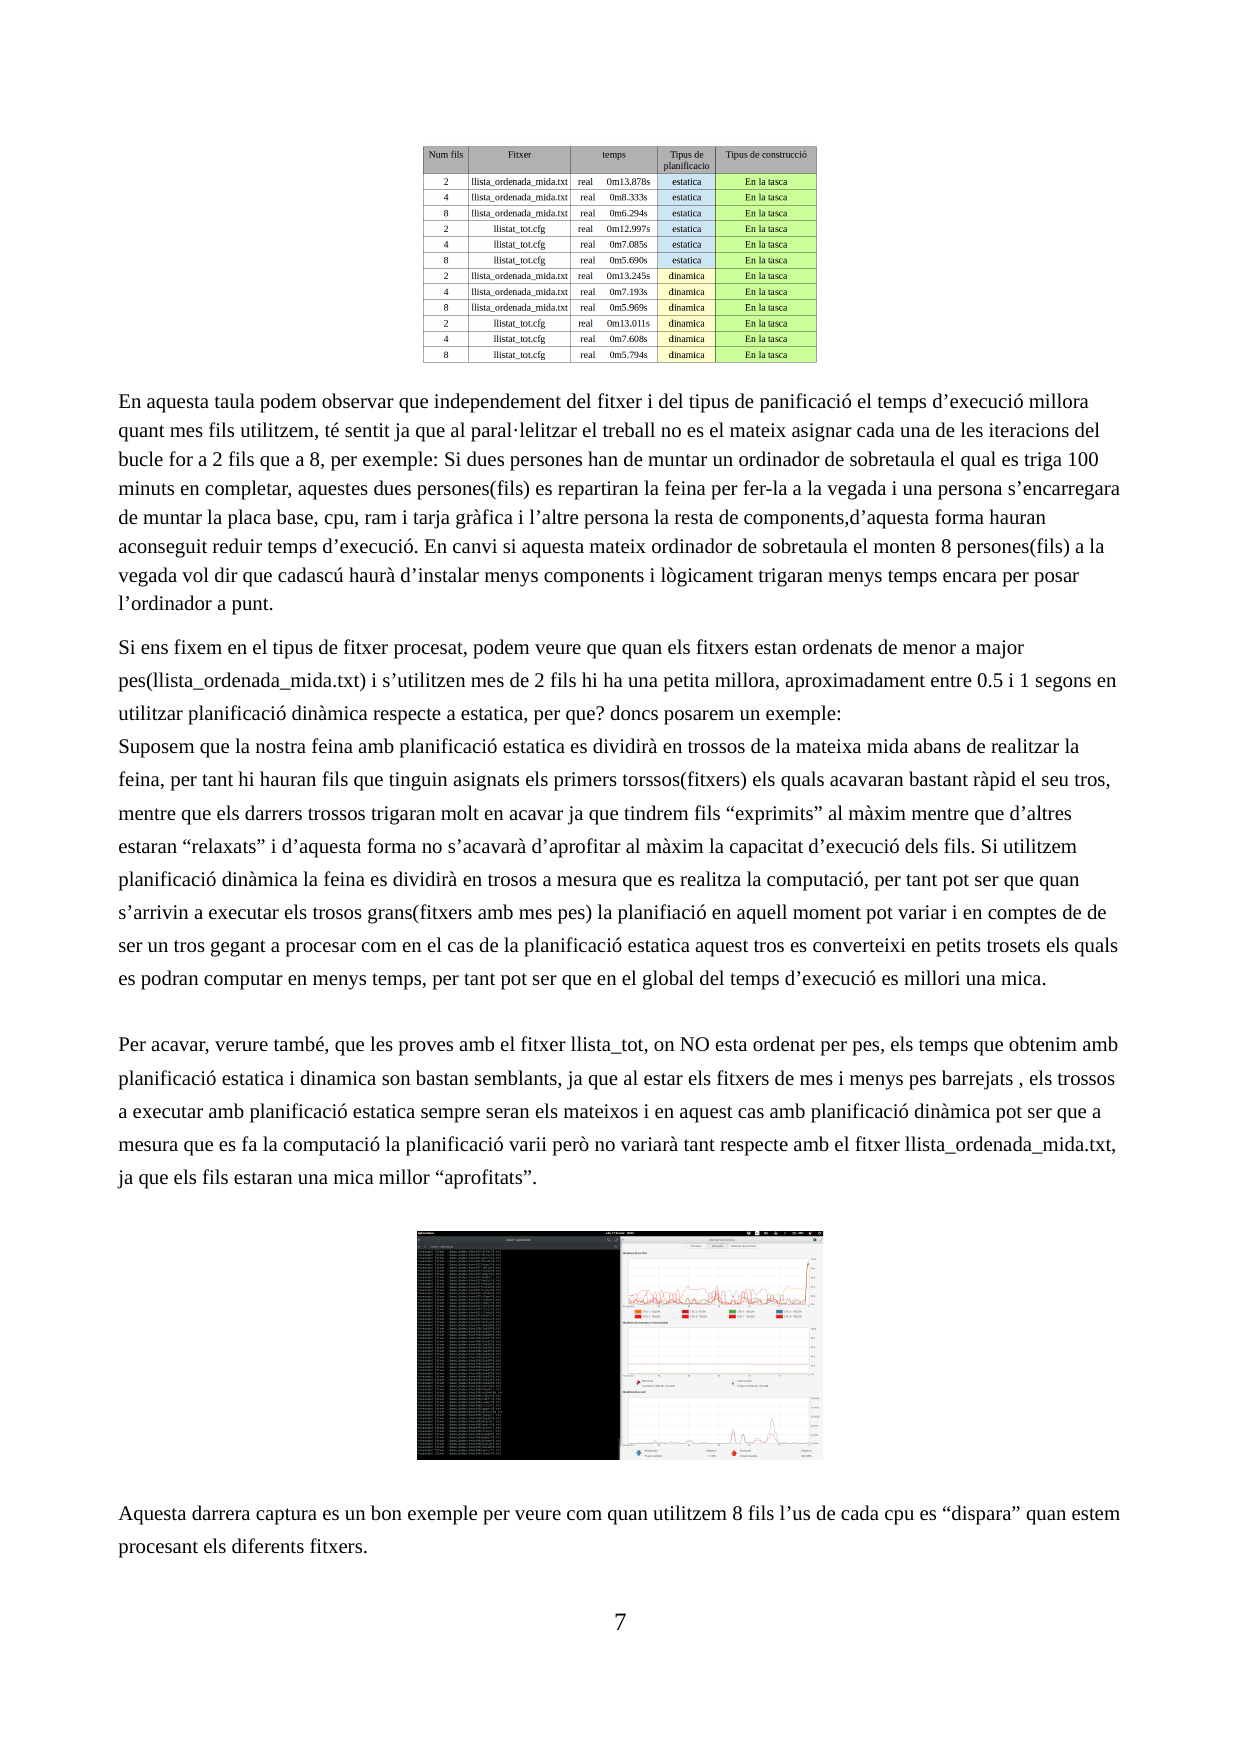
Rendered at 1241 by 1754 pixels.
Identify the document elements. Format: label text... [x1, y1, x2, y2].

text Suposem que la nostra feina amb planificació estatica es dividirà en trossos de la mateixa mida abans de realitzar la feina, per tant hi hauran fils que tinguin asignats els primers torssos(fitxers) els quals acavaran bastant ràpid el seu tros, mentre que els darrers trossos trigaran molt en acavar ja que tindrem fils “exprimits” al màxim mentre que d’altres estaran “relaxats” i d’aquesta forma no s’acavarà d’aprofitar al màxim la capacitat d’execució dels fils. Si utilitzem planificació dinàmica la feina es dividirà en trosos a mesura que es realitza la computació, per tant pot ser que quan s’arrivin a executar els trosos grans(fitxers amb mes pes) la planifiació en aquell moment pot variar i en comptes de de ser un tros gegant a procesar com en el cas de la planificació estatica aquest tros es converteixi en petits trosets els quals es podran computar en menys temps, per tant pot ser que en el global del temps d’execució es millori una mica. [118, 734, 1122, 990]
picture [419, 142, 821, 366]
text Aquesta darrera captura es un bon exemple per veure com quan utilitzem 8 fils l’us de cada cpu es “dispara” quan estem procesant els diferents fitxers. [118, 1501, 1122, 1558]
text Si ens fixem en el tipus de fitxer procesat, podem veure que quan els fitxers estan ordenats de menor a major pes(llista_ordenada_mida.txt) i s’utilitzen mes de 2 fils hi ha una petita millora, aproximadament entre 0.5 i 1 segons en utilitzar planificació dinàmica respecte a estatica, per que? doncs posarem un exemple: [118, 635, 1122, 725]
picture [417, 1231, 824, 1460]
text Per acavar, verure també, que les proves amb el fitxer llista_tot, on NO esta ordenat per pes, els temps que obtenim amb planificació estatica i dinamica son bastan semblants, ja que al estar els fitxers de mes i menys pes barrejats , els trossos a executar amb planificació estatica sempre seran els mateixos i en aquest cas amb planificació dinàmica pot ser que a mesura que es fa la computació la planificació varii però no variarà tant respecte amb el fitxer llista_ordenada_mida.txt, ja que els fils estaran una mica millor “aprofitats”. [118, 1032, 1122, 1189]
text En aquesta taula podem observar que independement del fitxer i del tipus de panificació el temps d’execució millora quant mes fils utilitzem, té sentit ja que al paral·lelitzar el treball no es el mateix asignar cada una de les iteracions del bucle for a 2 fils que a 8, per exemple: Si dues persones han de muntar un ordinador de sobretaula el qual es triga 100 minuts en completar, aquestes dues persones(fils) es repartiran la feina per fer-la a la vegada i una persona s’encarregara de muntar la placa base, cpu, ram i tarja gràfica i l’altre persona la resta de components,d’aquesta forma hauran aconseguit reduir temps d’execució. En canvi si aquesta mateix ordinador de sobretaula el monten 8 persones(fils) a la vegada vol dir que cadascú haurà d’instalar menys components i lògicament trigaran menys temps encara per posar l’ordinador a punt. [118, 389, 1122, 615]
